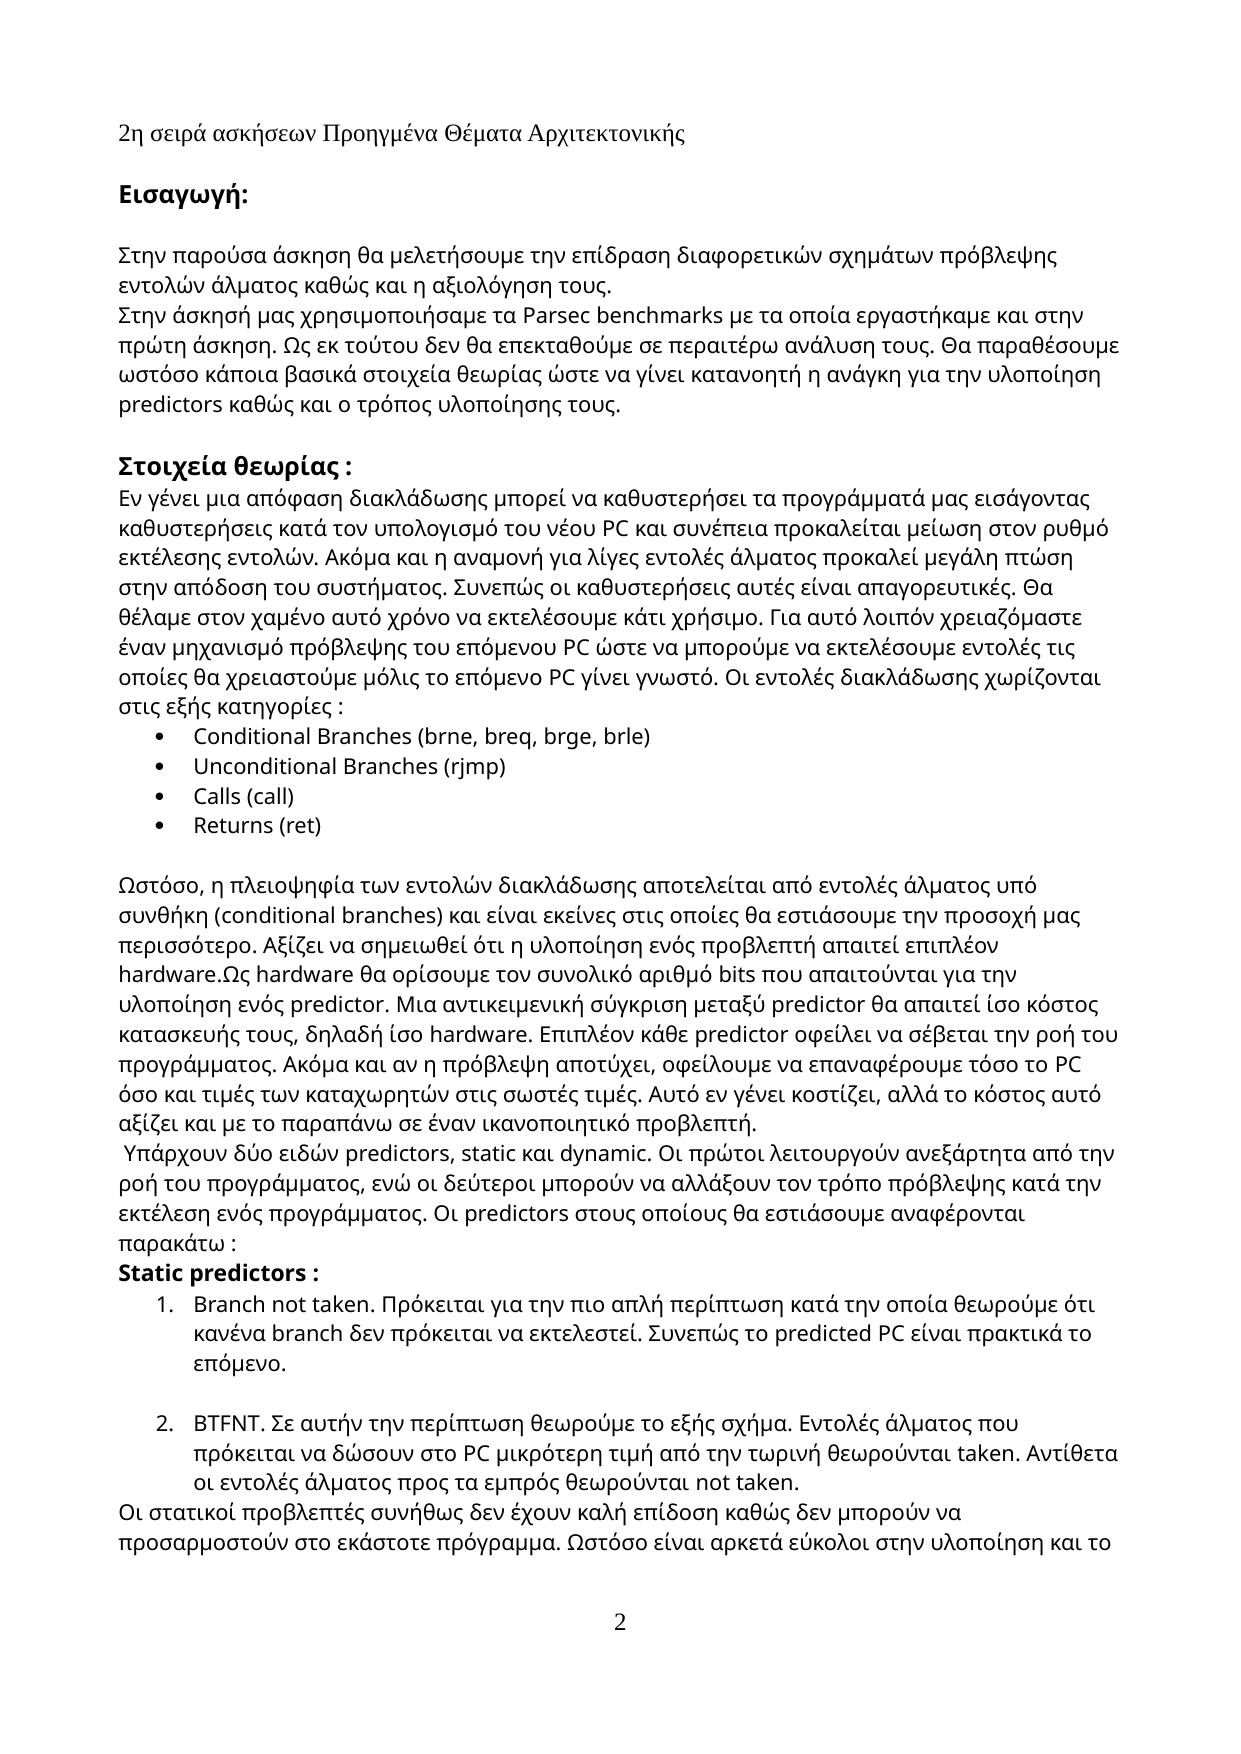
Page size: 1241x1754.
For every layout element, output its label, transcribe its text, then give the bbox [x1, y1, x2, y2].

list Unconditional Branches (rjmp) [156, 751, 1122, 781]
text Static predictors : [118, 1257, 1122, 1289]
title Εισαγωγή: [118, 176, 1122, 210]
text Οι στατικοί προβλεπτές συνήθως δεν έχουν καλή επίδοση καθώς δεν μπορούν να προσαρμοστούν στο εκάστοτε πρόγραμμα. Ωστόσο είναι αρκετά εύκολοι στην υλοποίηση και το [118, 1497, 1122, 1557]
list Conditional Branches (brne, breq, brge, brle) [156, 721, 1122, 751]
text Στην άσκησή μας χρησιμοποιήσαμε τα Parsec benchmarks με τα οποία εργαστήκαμε και στην πρώτη άσκηση. Ως εκ τούτου δεν θα επεκταθούμε σε περαιτέρω ανάλυση τους. Θα παραθέσουμε ωστόσο κάποια βασικά στοιχεία θεωρίας ώστε να γίνει κατανοητή η ανάγκη για την υλοποίηση predictors καθώς και ο τρόπος υλοποίησης τους. [118, 300, 1122, 419]
text Στην παρούσα άσκηση θα μελετήσουμε την επίδραση διαφορετικών σχημάτων πρόβλεψης εντολών άλματος καθώς και η αξιολόγηση τους. [118, 240, 1122, 300]
text Ωστόσο, η πλειοψηφία των εντολών διακλάδωσης αποτελείται από εντολές άλματος υπό συνθήκη (conditional branches) και είναι εκείνες στις οποίες θα εστιάσουμε την προσοχή μας περισσότερο. Αξίζει να σημειωθεί ότι η υλοποίηση ενός προβλεπτή απαιτεί επιπλέον hardware.Ως hardware θα ορίσουμε τον συνολικό αριθμό bits που απαιτούνται για την υλοποίηση ενός predictor. Μια αντικειμενική σύγκριση μεταξύ predictor θα απαιτεί ίσο κόστος κατασκευής τους, δηλαδή ίσο hardware. Επιπλέον κάθε predictor οφείλει να σέβεται την ροή του προγράμματος. Ακόμα και αν η πρόβλεψη αποτύχει, οφείλουμε να επαναφέρουμε τόσο το PC όσο και τιμές των καταχωρητών στις σωστές τιμές. Αυτό εν γένει κοστίζει, αλλά το κόστος αυτό αξίζει και με το παραπάνω σε έναν ικανοποιητικό προβλεπτή. [118, 870, 1122, 1138]
title Στοιχεία θεωρίας : [118, 449, 1122, 483]
text Εν γένει μια απόφαση διακλάδωσης μπορεί να καθυστερήσει τα προγράμματά μας εισάγοντας καθυστερήσεις κατά τον υπολογισμό του νέου PC και συνέπεια προκαλείται μείωση στον ρυθμό εκτέλεσης εντολών. Ακόμα και η αναμονή για λίγες εντολές άλματος προκαλεί μεγάλη πτώση στην απόδοση του συστήματος. Συνεπώς οι καθυστερήσεις αυτές είναι απαγορευτικές. Θα θέλαμε στον χαμένο αυτό χρόνο να εκτελέσουμε κάτι χρήσιμο. Για αυτό λοιπόν χρειαζόμαστε έναν μηχανισμό πρόβλεψης του επόμενου PC ώστε να μπορούμε να εκτελέσουμε εντολές τις οποίες θα χρειαστούμε μόλις το επόμενο PC γίνει γνωστό. Οι εντολές διακλάδωσης χωρίζονται στις εξής κατηγορίες : [118, 483, 1122, 721]
list Branch not taken. Πρόκειται για την πιο απλή περίπτωση κατά την οποία θεωρούμε ότι κανένα branch δεν πρόκειται να εκτελεστεί. Συνεπώς το predicted PC είναι πρακτικά το επόμενο. [156, 1289, 1122, 1378]
list Returns (ret) [156, 811, 1122, 840]
list BTFNT. Σε αυτήν την περίπτωση θεωρούμε το εξής σχήμα. Εντολές άλματος που πρόκειται να δώσουν στο PC μικρότερη τιμή από την τωρινή θεωρούνται taken. Αντίθετα οι εντολές άλματος προς τα εμπρός θεωρούνται not taken. [156, 1408, 1122, 1497]
text Υπάρχουν δύο ειδών predictors, static και dynamic. Οι πρώτοι λειτουργούν ανεξάρτητα από την ροή του προγράμματος, ενώ οι δεύτεροι μπορούν να αλλάξουν τον τρόπο πρόβλεψης κατά την εκτέλεση ενός προγράμματος. Οι predictors στους οποίους θα εστιάσουμε αναφέρονται παρακάτω : [118, 1138, 1122, 1257]
list Calls (call) [156, 781, 1122, 811]
